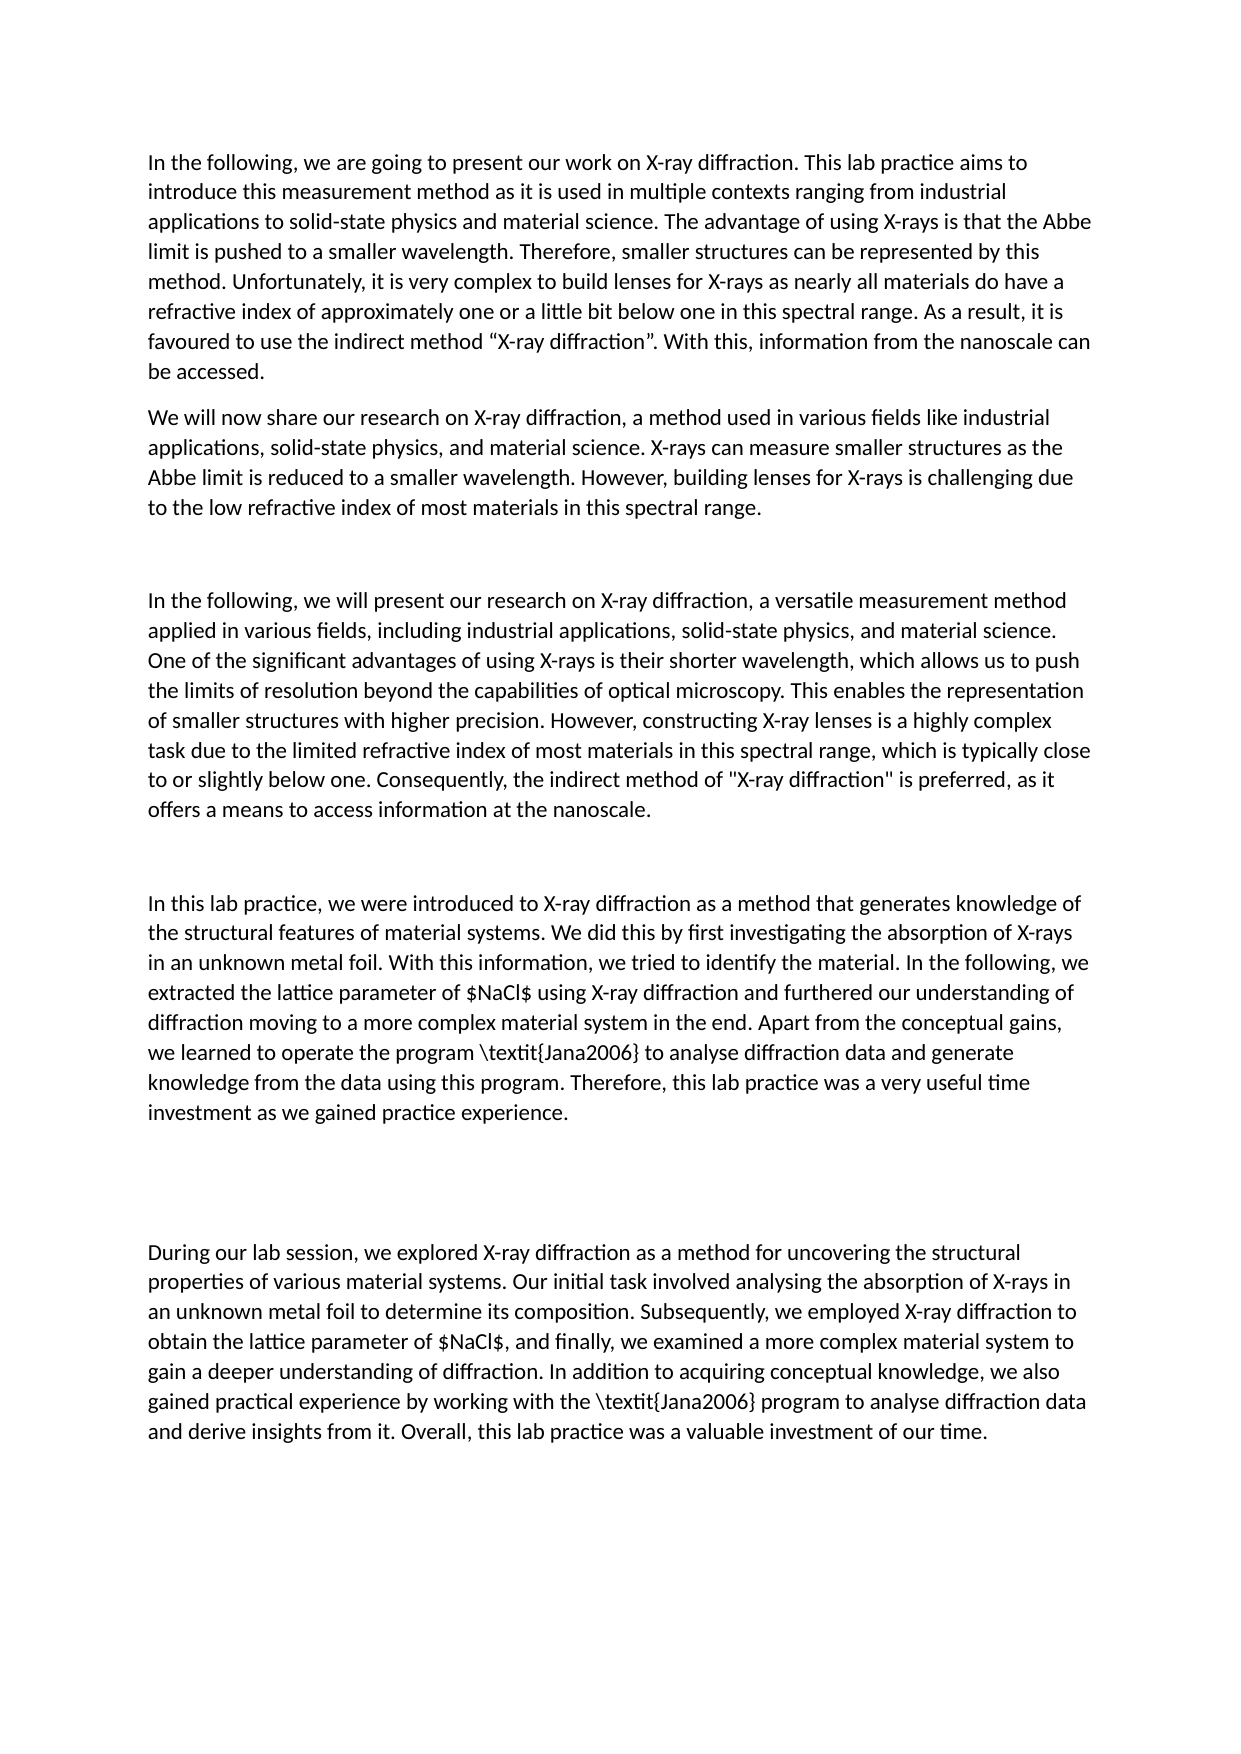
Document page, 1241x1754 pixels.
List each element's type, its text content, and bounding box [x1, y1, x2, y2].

text We will now share our research on X-ray diffraction, a method used in various fields like industrial applications, solid-state physics, and material science. X-rays can measure smaller structures as the Abbe limit is reduced to a smaller wavelength. However, building lenses for X-rays is challenging due to the low refractive index of most materials in this spectral range. [148, 403, 1093, 521]
text In the following, we will present our research on X-ray diffraction, a versatile measurement method applied in various fields, including industrial applications, solid-state physics, and material science. One of the significant advantages of using X-rays is their shorter wavelength, which allows us to push the limits of resolution beyond the capabilities of optical microscopy. This enables the representation of smaller structures with higher precision. However, constructing X-ray lenses is a highly complex task due to the limited refractive index of most materials in this spectral range, which is typically close to or slightly below one. Consequently, the indirect method of "X-ray diffraction" is preferred, as it offers a means to access information at the nanoscale. [148, 586, 1093, 823]
text During our lab session, we explored X-ray diffraction as a method for uncovering the structural properties of various material systems. Our initial task involved analysing the absorption of X-rays in an unknown metal foil to determine its composition. Subsequently, we employed X-ray diffraction to obtain the lattice parameter of $NaCl$, and finally, we examined a more complex material system to gain a deeper understanding of diffraction. In addition to acquiring conceptual knowledge, we also gained practical experience by working with the \textit{Jana2006} program to analyse diffraction data and derive insights from it. Overall, this lab practice was a valuable investment of our time. [148, 1238, 1093, 1445]
text In this lab practice, we were introduced to X-ray diffraction as a method that generates knowledge of the structural features of material systems. We did this by first investigating the absorption of X-rays in an unknown metal foil. With this information, we tried to identify the material. In the following, we extracted the lattice parameter of $NaCl$ using X-ray diffraction and furthered our understanding of diffraction moving to a more complex material system in the end. Apart from the conceptual gains, we learned to operate the program \textit{Jana2006} to analyse diffraction data and generate knowledge from the data using this program. Therefore, this lab practice was a very useful time investment as we gained practice experience. [148, 889, 1093, 1126]
text In the following, we are going to present our work on X-ray diffraction. This lab practice aims to introduce this measurement method as it is used in multiple contexts ranging from industrial applications to solid-state physics and material science. The advantage of using X-rays is that the Abbe limit is pushed to a smaller wavelength. Therefore, smaller structures can be represented by this method. Unfortunately, it is very complex to build lenses for X-rays as nearly all materials do have a refractive index of approximately one or a little bit below one in this spectral range. As a result, it is favoured to use the indirect method “X-ray diffraction”. With this, information from the nanoscale can be accessed. [148, 148, 1093, 385]
